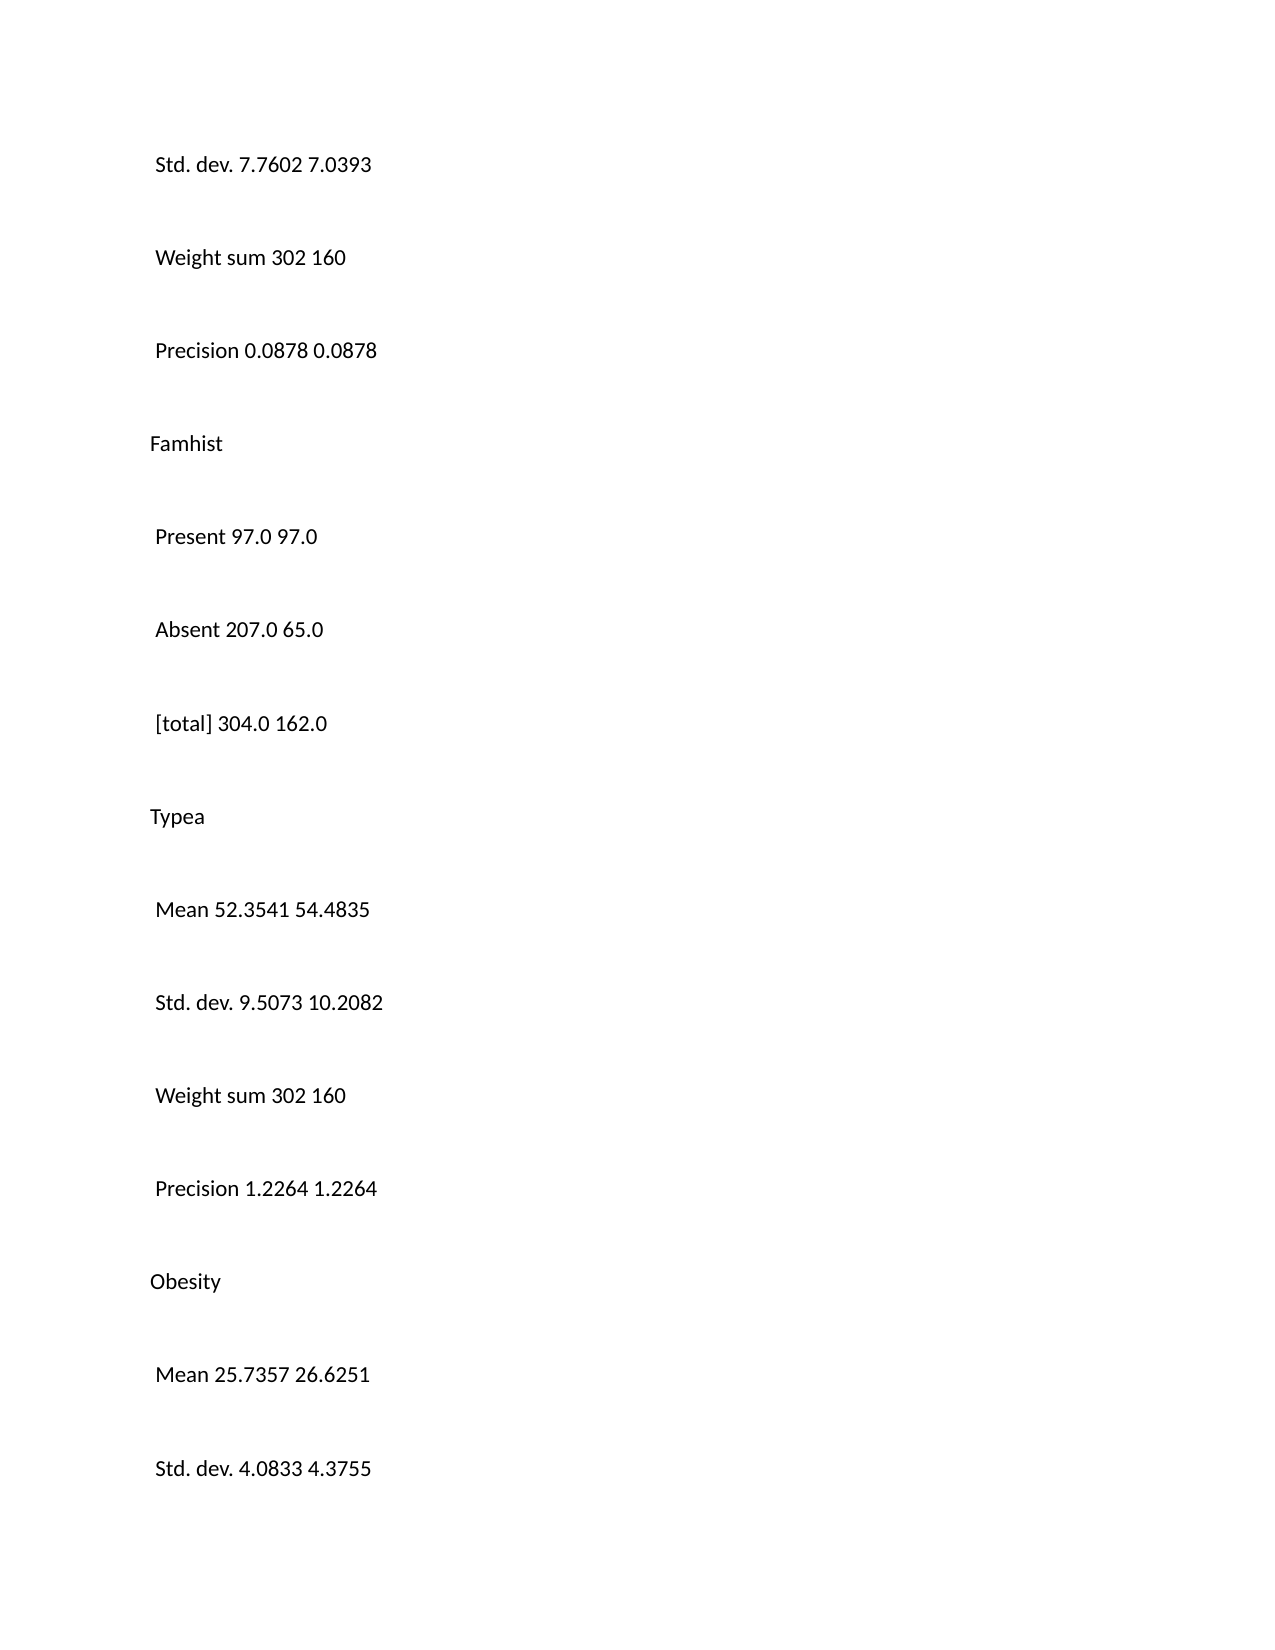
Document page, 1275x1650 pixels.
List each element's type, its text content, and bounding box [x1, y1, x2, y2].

text Obesity [150, 1267, 1125, 1296]
text Precision 1.2264 1.2264 [150, 1174, 1125, 1202]
text Std. dev. 7.7602 7.0393 [150, 150, 1125, 178]
text Std. dev. 4.0833 4.3755 [150, 1454, 1125, 1482]
text Weight sum 302 160 [150, 1081, 1125, 1109]
text Mean 25.7357 26.6251 [150, 1361, 1125, 1389]
text Present 97.0 97.0 [150, 522, 1125, 551]
text Std. dev. 9.5073 10.2082 [150, 988, 1125, 1016]
text Absent 207.0 65.0 [150, 616, 1125, 644]
text Typea [150, 802, 1125, 830]
text [total] 304.0 162.0 [150, 709, 1125, 737]
text Famhist [150, 429, 1125, 457]
text Mean 52.3541 54.4835 [150, 895, 1125, 923]
text Precision 0.0878 0.0878 [150, 336, 1125, 364]
text Weight sum 302 160 [150, 243, 1125, 271]
